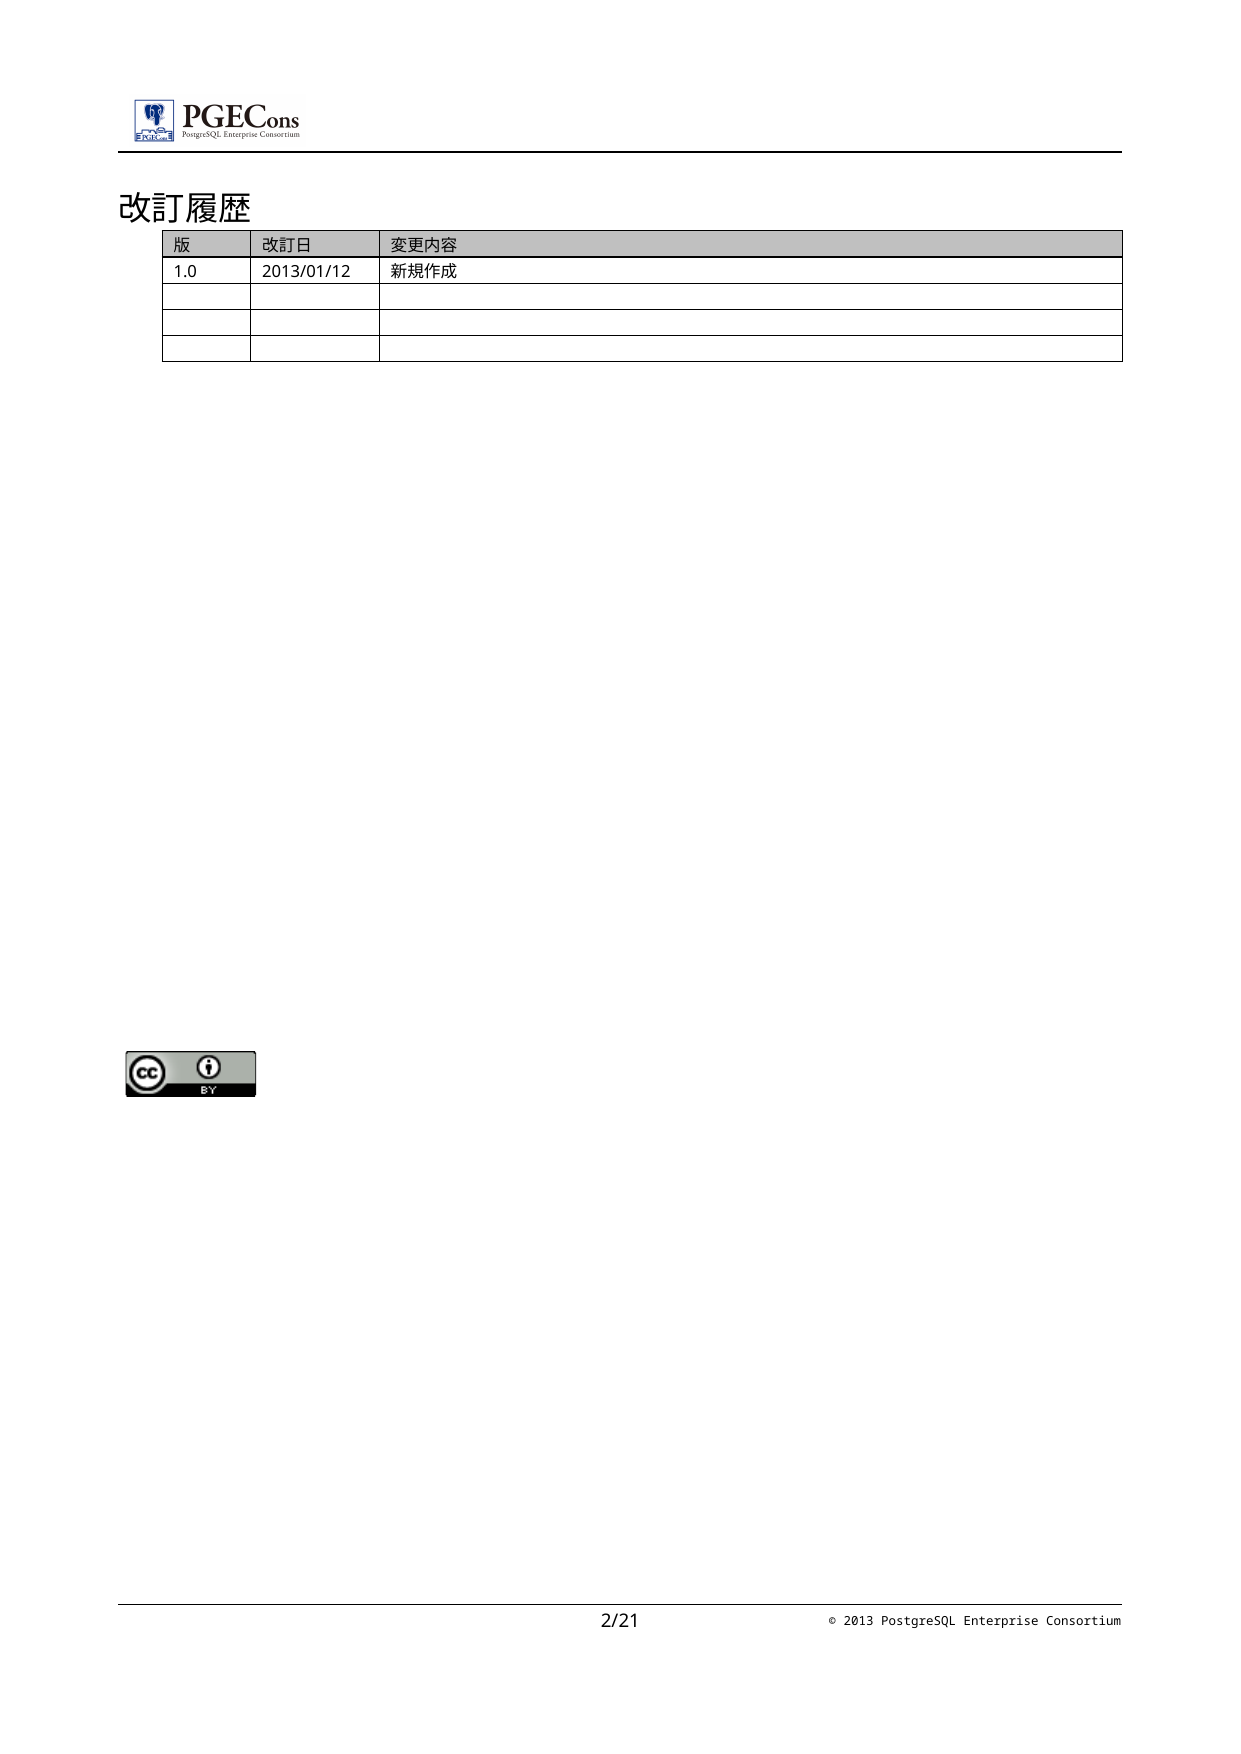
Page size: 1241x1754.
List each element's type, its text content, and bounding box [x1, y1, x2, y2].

picture [128, 94, 306, 147]
table_cell [251, 284, 379, 308]
table_cell [380, 284, 1122, 308]
table_header 改訂日 [251, 231, 379, 256]
table_cell [163, 336, 250, 361]
table_cell 2013/01/12 [251, 258, 379, 282]
table_cell [251, 336, 379, 361]
table_cell 新規作成 [380, 258, 1122, 282]
table_cell [163, 310, 250, 334]
text 改訂履歴 [118, 182, 1122, 230]
table_cell [380, 336, 1122, 361]
table_cell 1.0 [163, 258, 250, 282]
table_cell [163, 284, 250, 308]
table_cell [251, 310, 379, 334]
picture [125, 1051, 257, 1097]
table_header 版 [163, 231, 250, 256]
table_header 変更内容 [380, 231, 1122, 256]
table_cell [380, 310, 1122, 334]
